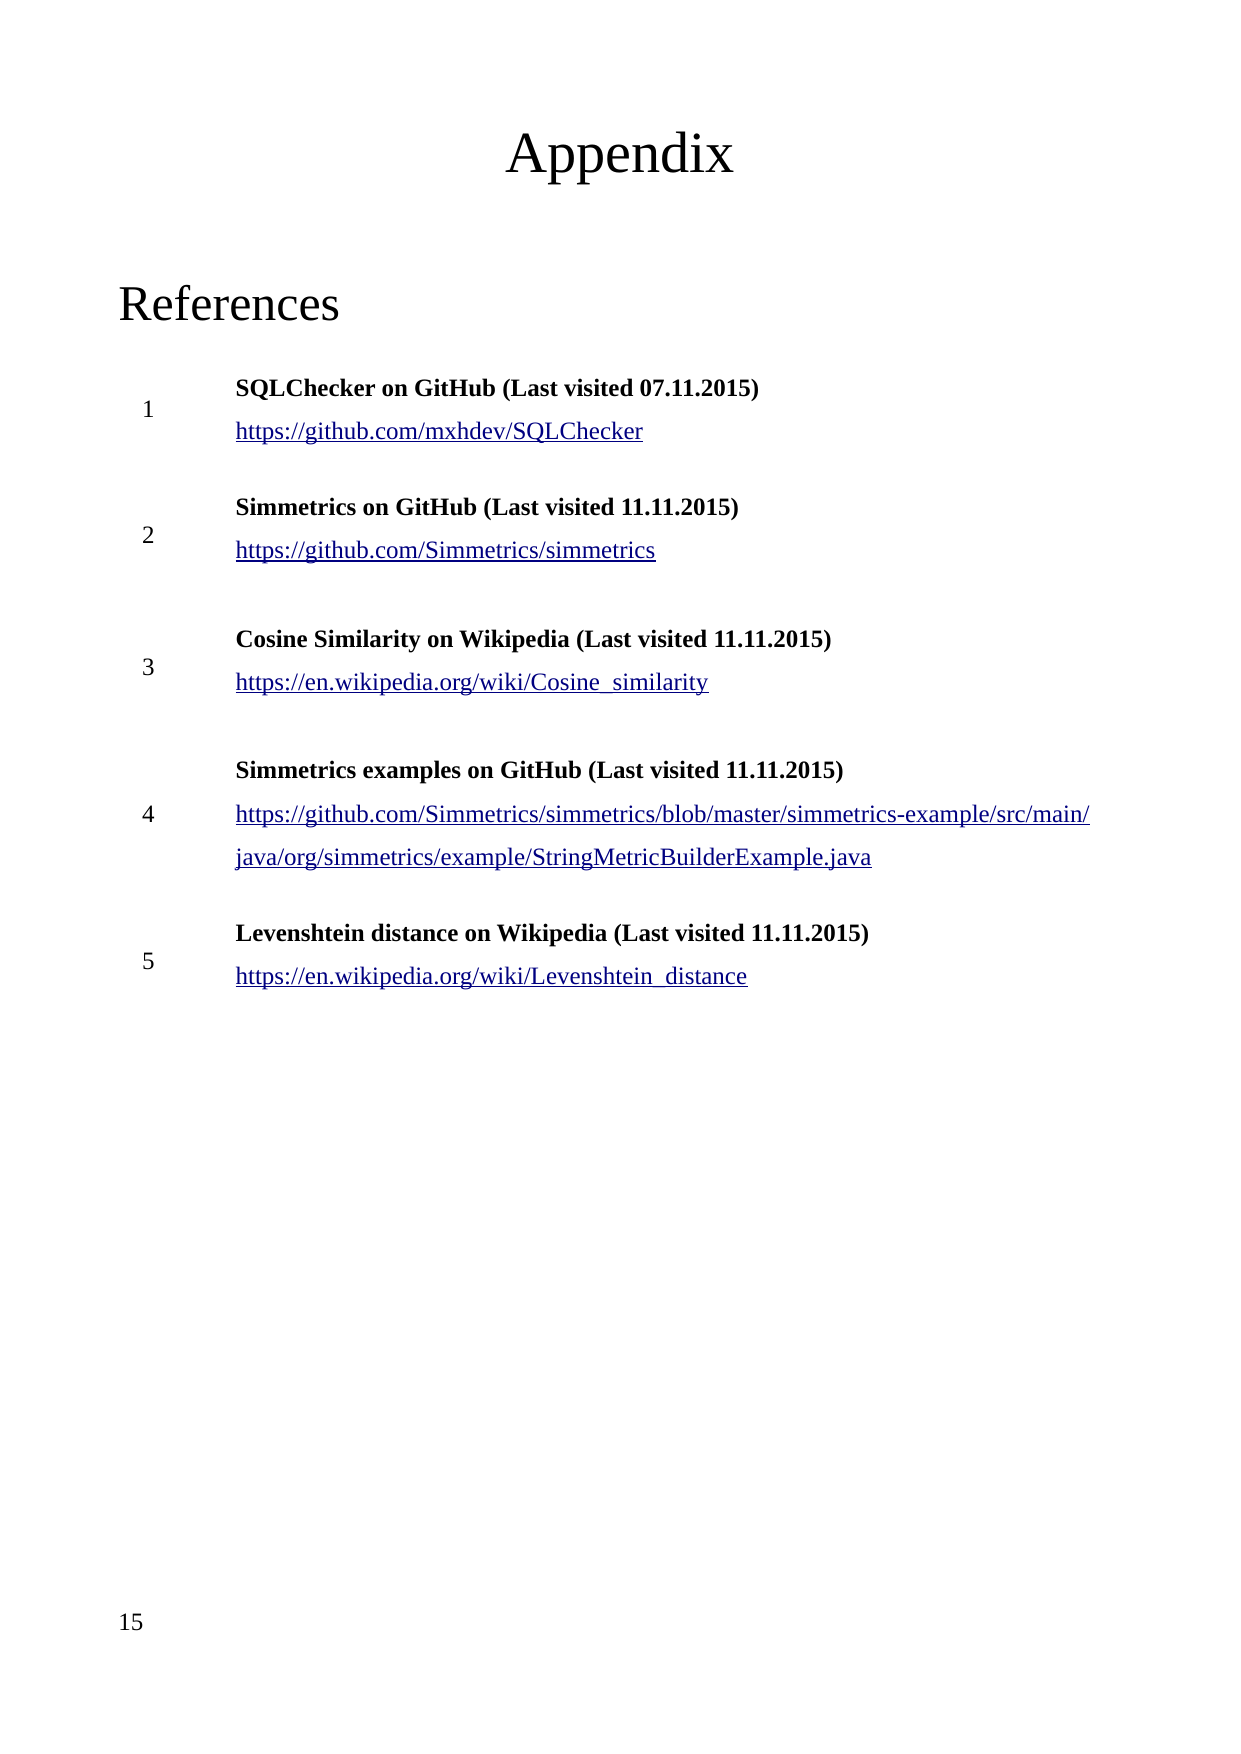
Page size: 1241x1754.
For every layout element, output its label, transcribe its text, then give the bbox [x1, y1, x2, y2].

table_header SQLChecker on GitHub (Last visited 07.11.2015) https://github.com/mxhdev/SQLChecker [213, 350, 1122, 468]
table_cell [119, 1027, 212, 1102]
table_cell Simmetrics on GitHub (Last visited 11.11.2015) https://github.com/Simmetrics/simmetrics [213, 469, 1122, 600]
table_cell 3 [119, 601, 212, 732]
table_cell [119, 1103, 212, 1178]
table_header 1 [119, 350, 212, 468]
table_cell Cosine Similarity on Wikipedia (Last visited 11.11.2015) https://en.wikipedia.org/wiki/Cosine_similarity [213, 601, 1122, 732]
table_cell 4 [119, 733, 212, 894]
table_cell Levenshtein distance on Wikipedia (Last visited 11.11.2015) https://en.wikipedia.org/wiki/Levenshtein_distance [213, 895, 1122, 1026]
table_cell 2 [119, 469, 212, 600]
table_cell Simmetrics examples on GitHub (Last visited 11.11.2015) https://github.com/Simmetrics/simmetrics/blob/master/simmetrics-example/src/main/java/org/simmetrics/example/StringMetricBuilderExample.java [213, 733, 1122, 894]
text References [118, 274, 1122, 331]
text Appendix [118, 118, 1122, 185]
table_cell 5 [119, 895, 212, 1026]
table_cell [213, 1027, 1122, 1102]
table_cell [213, 1103, 1122, 1178]
